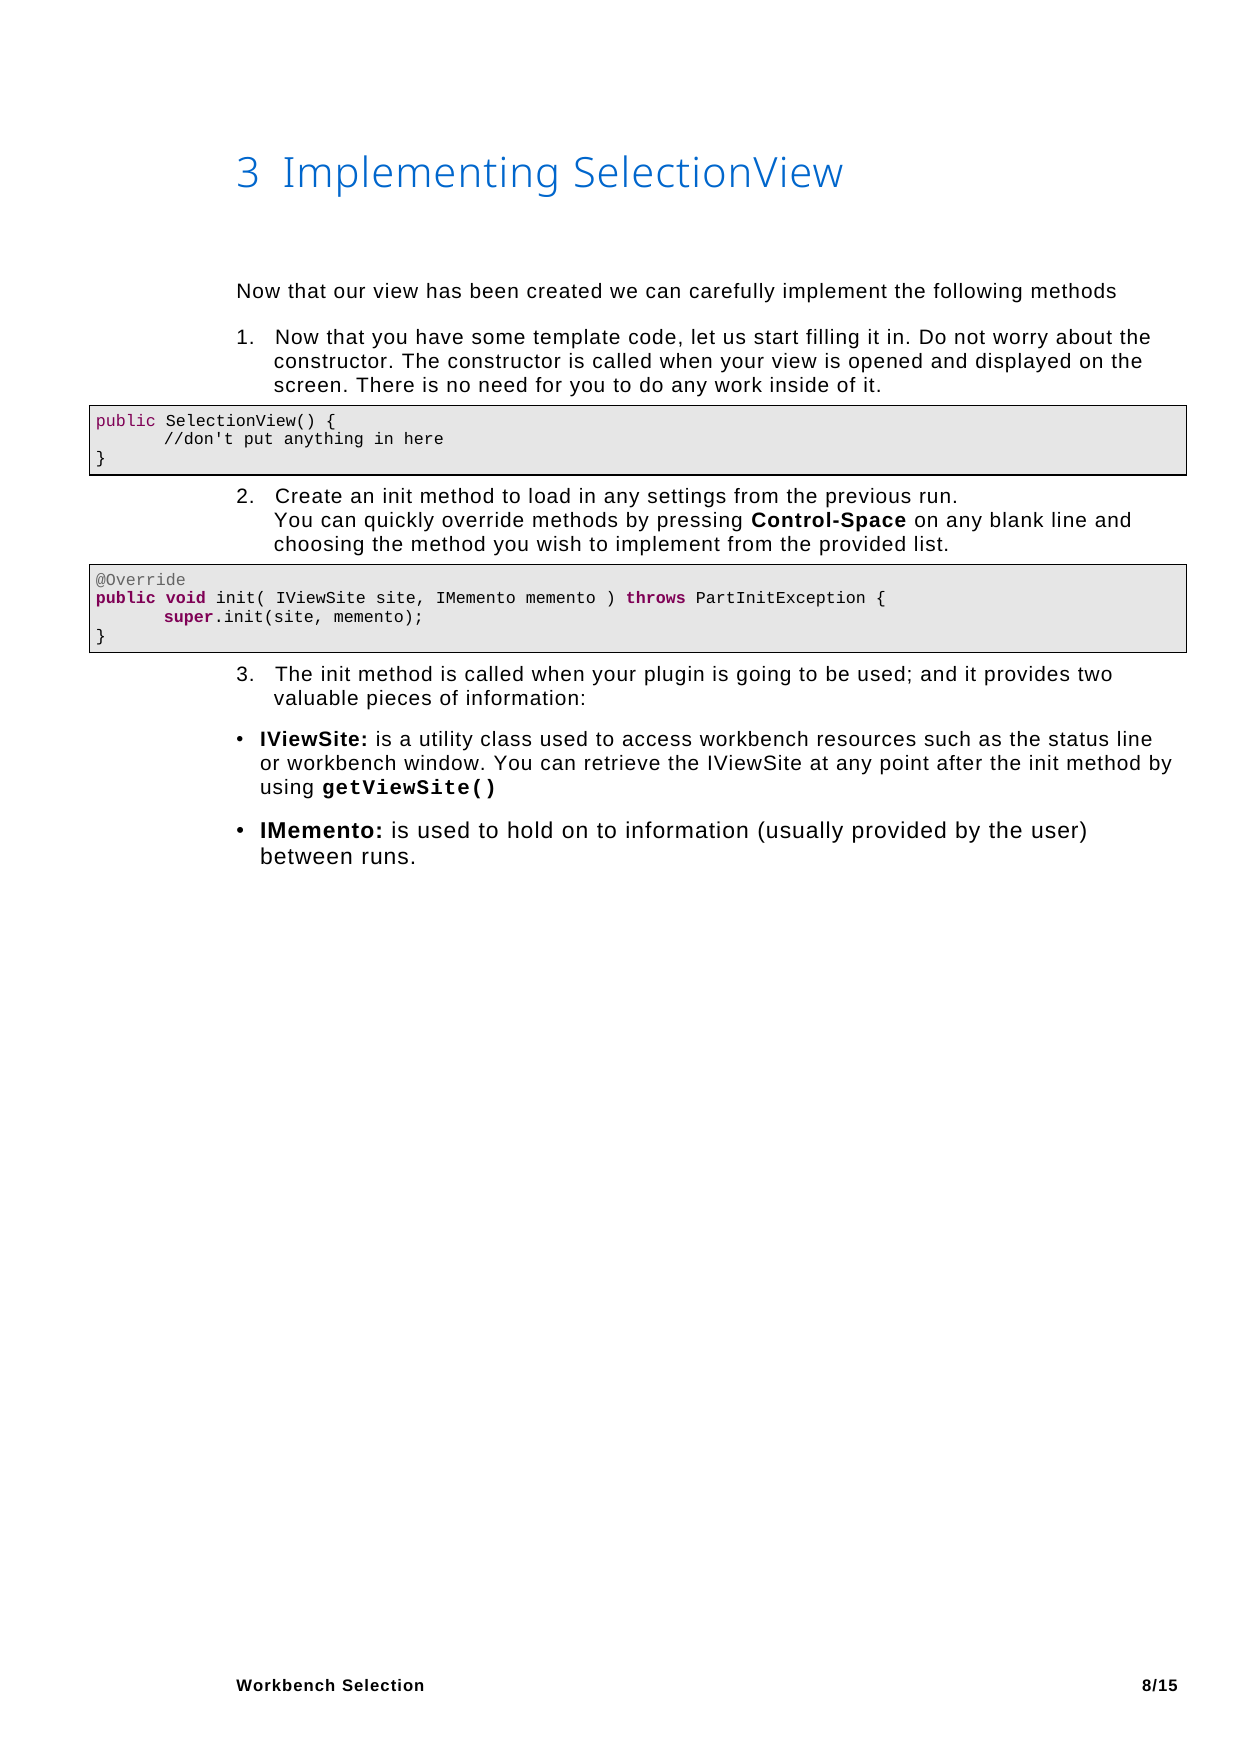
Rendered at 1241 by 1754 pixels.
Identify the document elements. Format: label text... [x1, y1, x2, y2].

list The init method is called when your plugin is going to be used; and it provides two valuable pieces of information: [236, 662, 1181, 710]
list IViewSite: is a utility class used to access workbench resources such as the status line or workbench window. You can retrieve the IViewSite at any point after the init method by using getViewSite() [236, 726, 1181, 800]
text public SelectionView() { [90, 406, 1186, 424]
list IMemento: is used to hold on to information (usually provided by the user) between runs. [236, 817, 1181, 870]
text } [90, 621, 1186, 652]
text Now that our view has been created we can carefully implement the following methods [236, 279, 1181, 303]
text //don't put anything in here [90, 424, 1186, 443]
text public void init( IViewSite site, IMemento memento ) throws PartInitException { [90, 583, 1186, 602]
list Now that you have some template code, let us start filling it in. Do not worry about the constructor. The constructor is called when your view is opened and displayed on the screen. There is no need for you to do any work inside of it. [236, 325, 1181, 397]
text } [90, 443, 1186, 474]
subtitle Implementing SelectionView [236, 143, 1181, 200]
text super.init(site, memento); [90, 602, 1186, 621]
text @Override [90, 565, 1186, 583]
list Create an init method to load in any settings from the previous run. You can quickly override methods by pressing Control-Space on any blank line and choosing the method you wish to implement from the provided list. [236, 484, 1181, 556]
